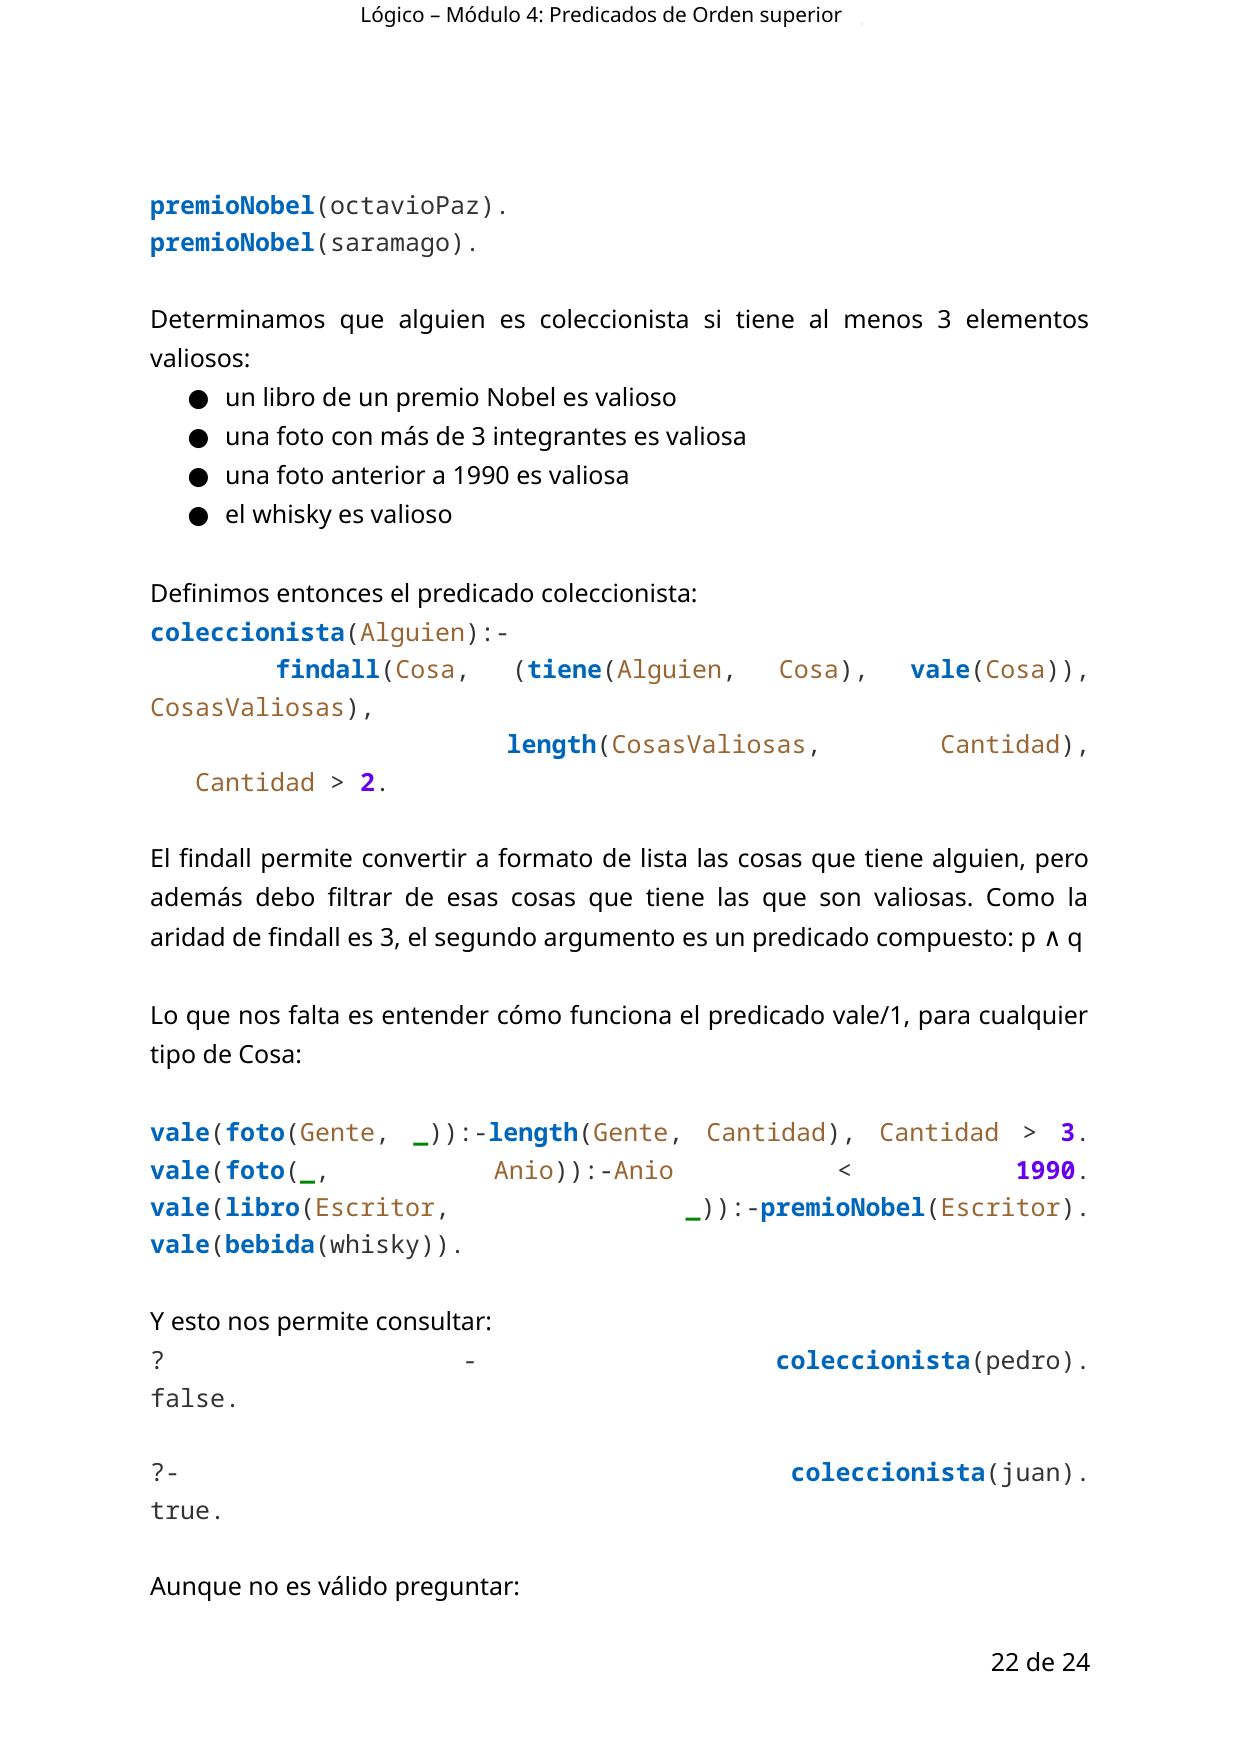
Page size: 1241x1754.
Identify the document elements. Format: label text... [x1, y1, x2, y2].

text El findall permite convertir a formato de lista las cosas que tiene alguien, pero además debo filtrar de esas cosas que tiene las que son valiosas. Como la aridad de findall es 3, el segundo argumento es un predicado compuesto: p ∧ q [150, 841, 1090, 953]
text Determinamos que alguien es coleccionista si tiene al menos 3 elementos valiosos: [150, 301, 1090, 374]
text Lo que nos falta es entender cómo funciona el predicado vale/1, para cualquier tipo de Cosa: [150, 997, 1090, 1071]
text ? - coleccionista(pedro). false. ?- coleccionista(juan). true. [150, 1343, 1090, 1527]
list un libro de un premio Nobel es valioso [187, 380, 1090, 414]
text coleccionista(Alguien):- findall(Cosa, (tiene(Alguien, Cosa), vale(Cosa)), CosasValiosas), length(CosasValiosas, Cantidad), Cantidad > 2. [150, 615, 1090, 798]
text premioNobel(octavioPaz). premioNobel(saramago). [150, 150, 1090, 259]
list una foto anterior a 1990 es valiosa [187, 458, 1090, 492]
text Y esto nos permite consultar: [150, 1304, 1090, 1338]
text vale(foto(Gente, _)):-length(Gente, Cantidad), Cantidad > 3. vale(foto(_, Anio)):-Anio < 1990. vale(libro(Escritor, _)):-premioNobel(Escritor). vale(bebida(whisky)). [150, 1115, 1090, 1261]
list una foto con más de 3 integrantes es valiosa [187, 419, 1090, 453]
text Definimos entonces el predicado coleccionista: [150, 576, 1090, 609]
text Aunque no es válido preguntar: [150, 1569, 1090, 1603]
list el whisky es valioso [187, 497, 1090, 531]
